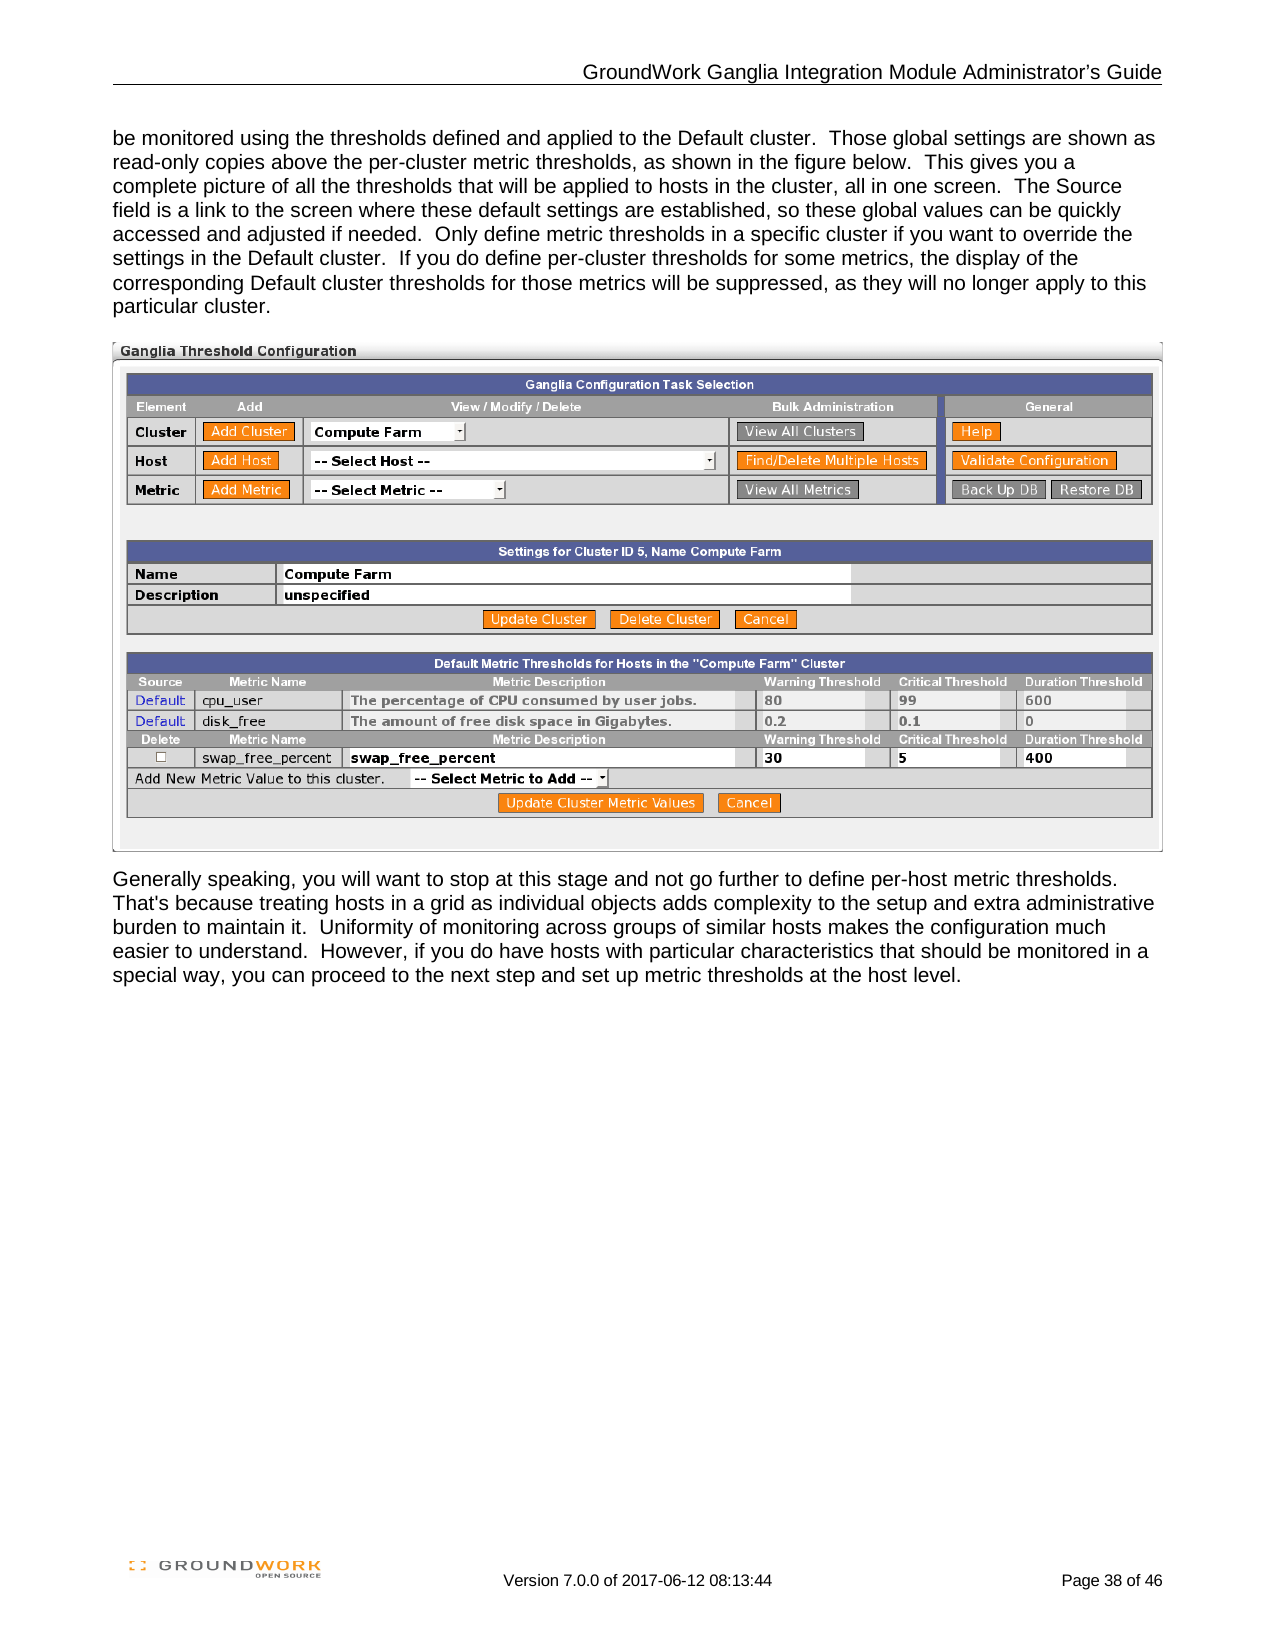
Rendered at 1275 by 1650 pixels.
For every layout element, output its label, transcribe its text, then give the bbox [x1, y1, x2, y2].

text be monitored using the thresholds defined and applied to the Default cluster. Those global settings are shown as read-only copies above the per-cluster metric thresholds, as shown in the figure below. This gives you a complete picture of all the thresholds that will be applied to hosts in the cluster, all in one screen. The Source field is a link to the screen where these default settings are established, so these global values can be quickly accessed and adjusted if needed. Only define metric thresholds in a specific cluster if you want to override the settings in the Default cluster. If you do define per-cluster thresholds for some metrics, the display of the corresponding Default cluster thresholds for those metrics will be suppressed, as they will no longer apply to this particular cluster. [112, 126, 1162, 318]
text [112, 327, 1162, 342]
picture [112, 342, 1163, 852]
text Generally speaking, you will want to stop at this stage and not go further to define per-host metric thresholds. That's because treating hosts in a grid as individual objects adds complexity to the setup and extra administrative burden to maintain it. Uniformity of monitoring across groups of similar hosts makes the configuration much easier to understand. However, if you do have hosts with particular characteristics that should be monitored in a special way, you can proceed to the next step and set up metric thresholds at the host level. [112, 852, 1162, 987]
picture [129, 1561, 321, 1578]
